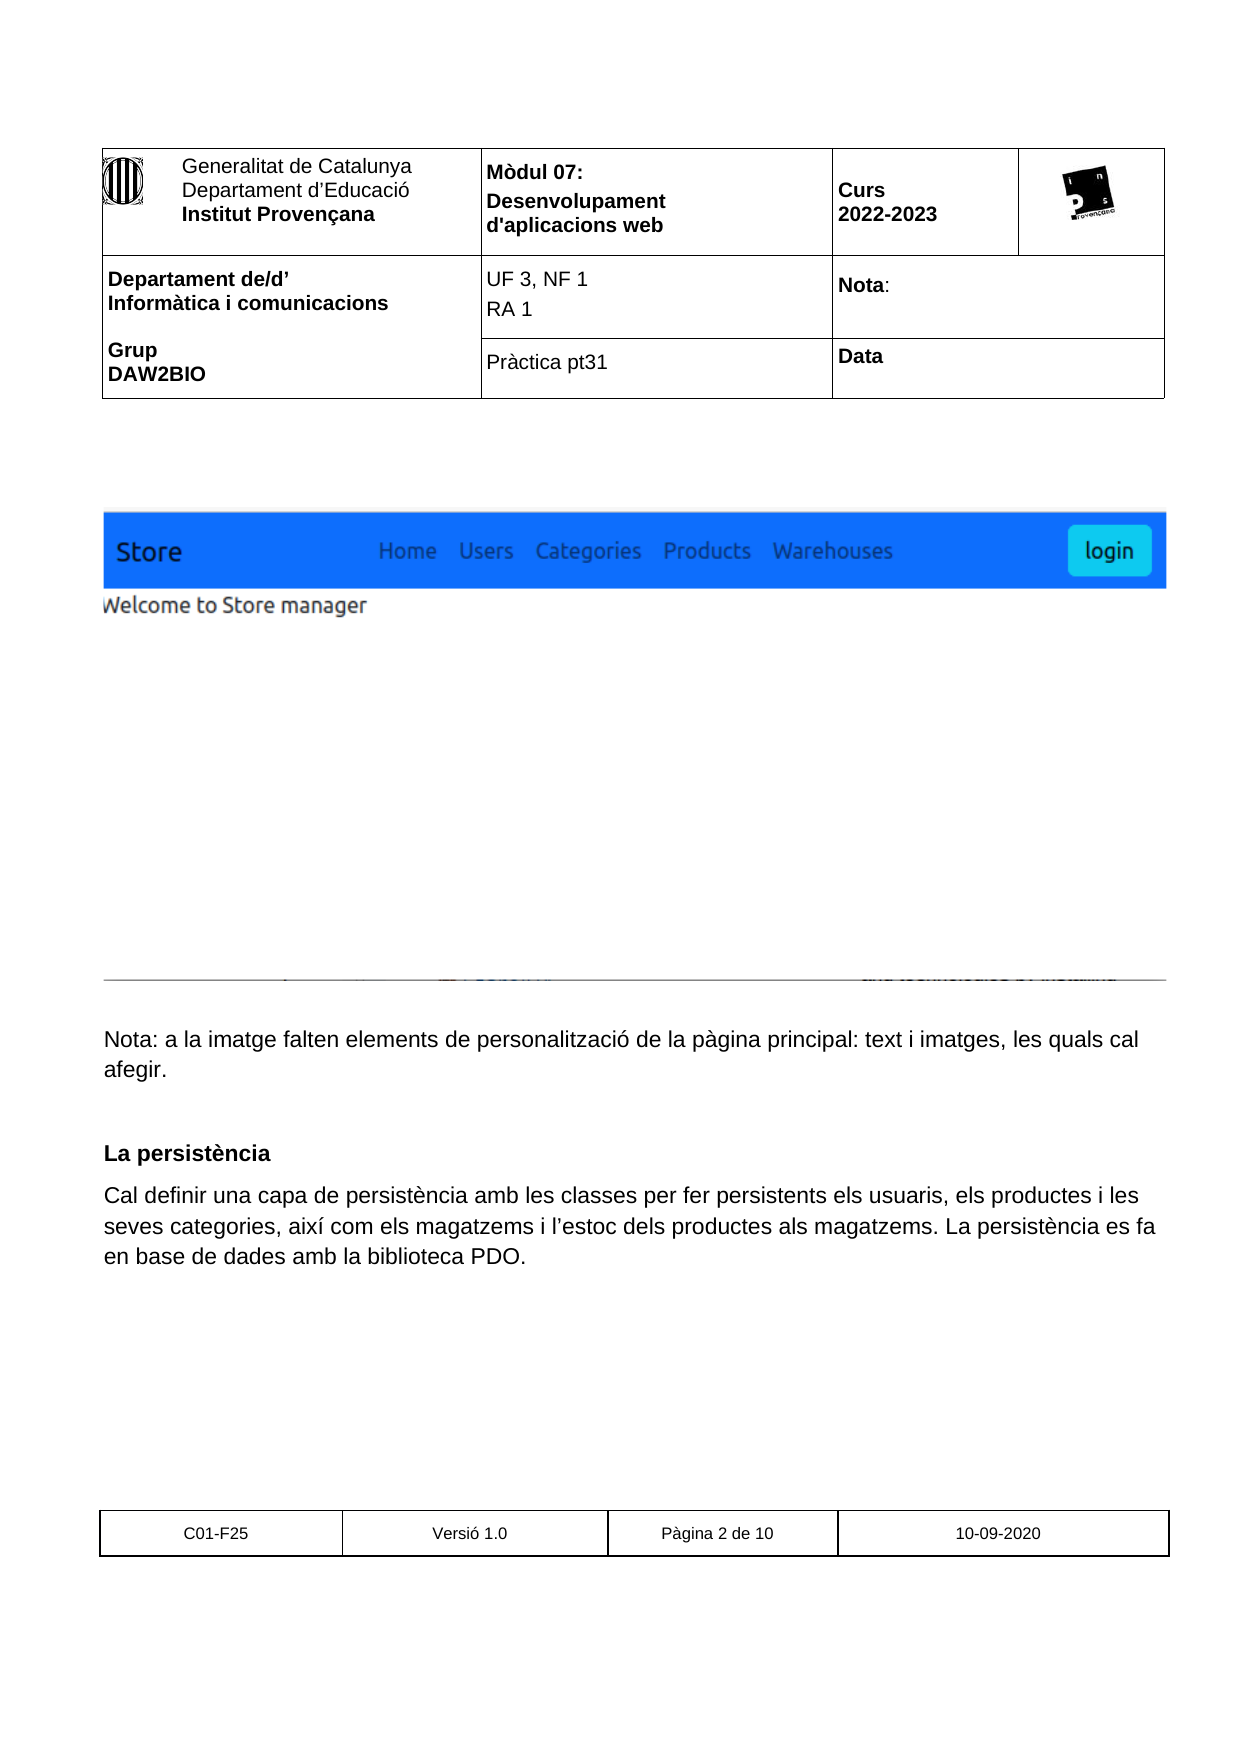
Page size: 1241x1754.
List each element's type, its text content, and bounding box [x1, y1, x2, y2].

picture [102, 157, 143, 205]
picture [1046, 165, 1130, 220]
picture [103, 507, 1167, 981]
text Nota: a la imatge falten elements de personalització de la pàgina principal: text i imatges, les quals cal [103, 1026, 1167, 1053]
text afegir. [103, 1056, 1167, 1083]
text Cal definir una capa de persistència amb les classes per fer persistents els usuaris, els productes i les seves categories, així com els magatzems i l’estoc dels productes als magatzems. La persistència es fa en base de dades amb la biblioteca PDO. [103, 1182, 1167, 1269]
text La persistència [103, 1140, 1167, 1167]
